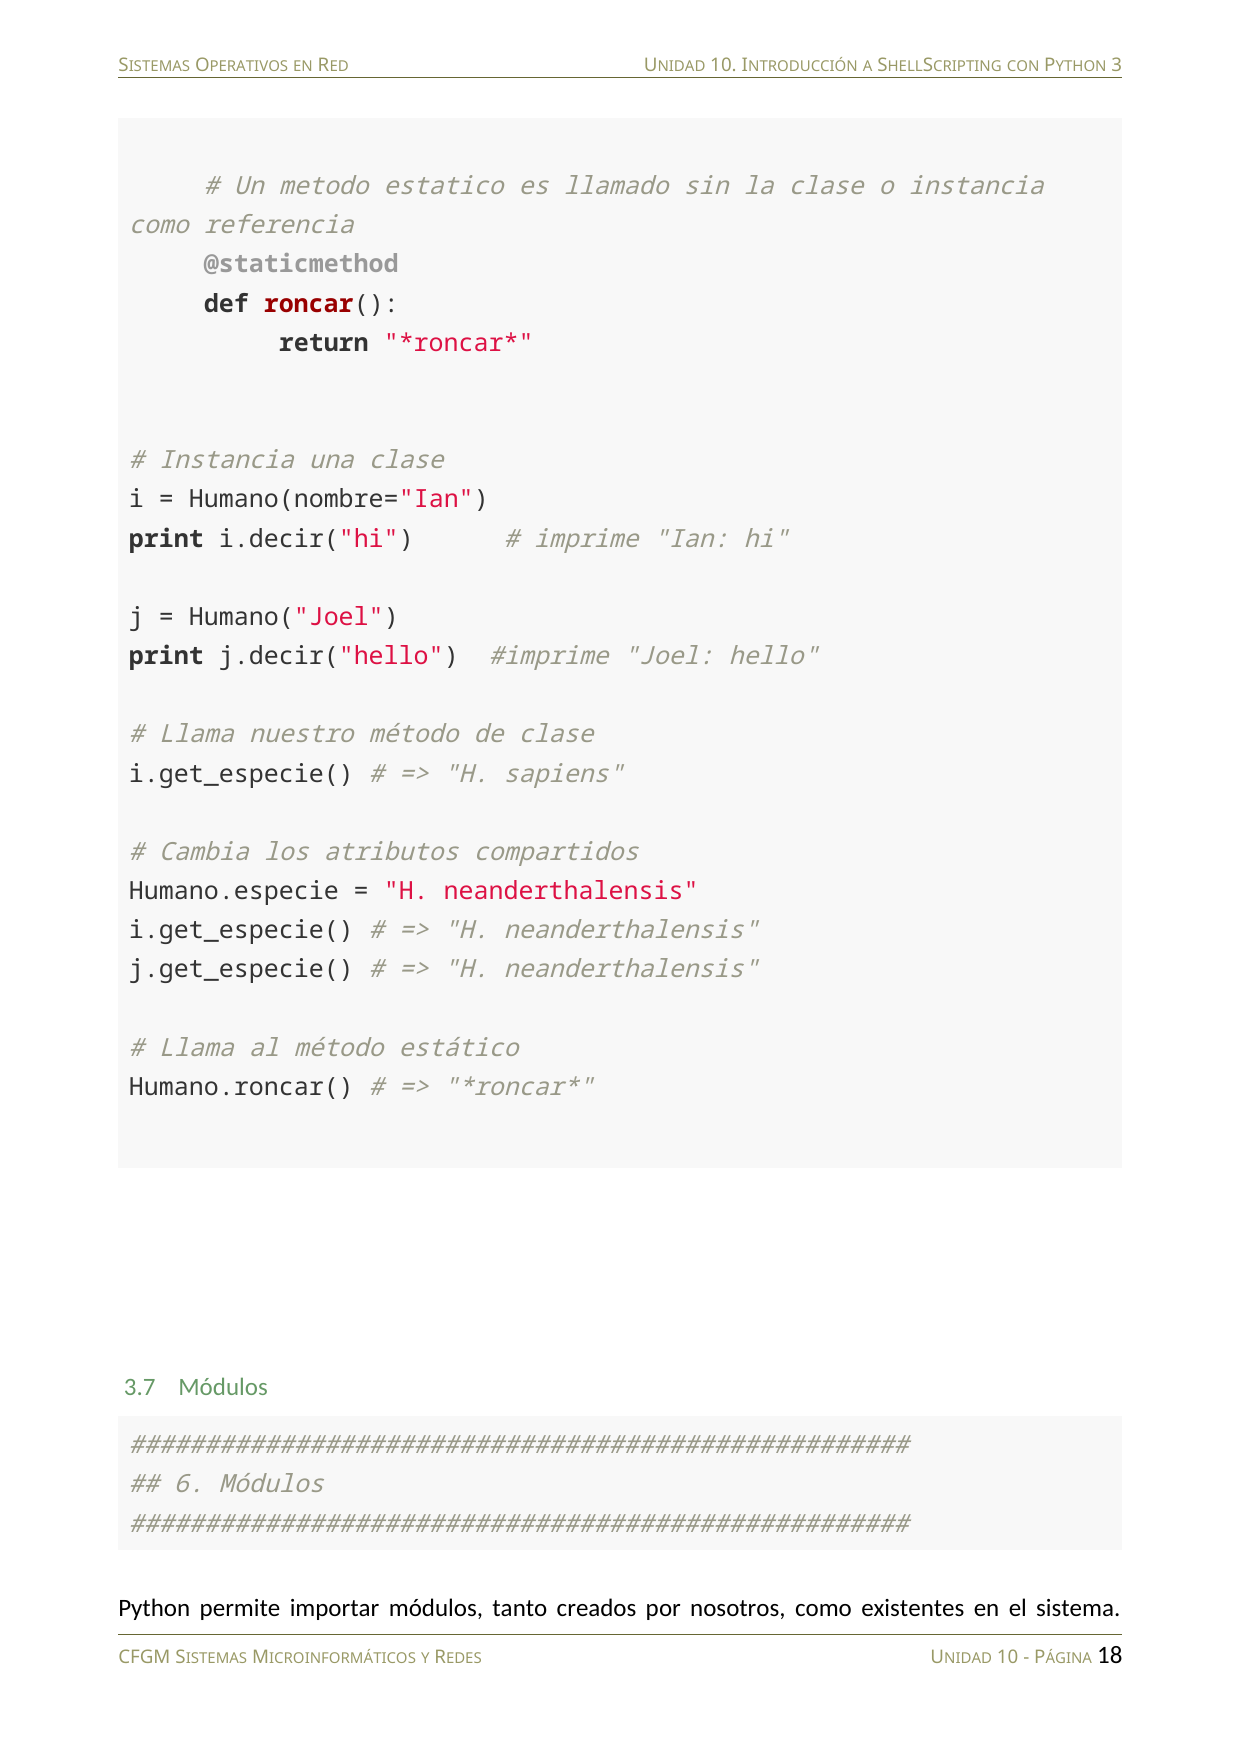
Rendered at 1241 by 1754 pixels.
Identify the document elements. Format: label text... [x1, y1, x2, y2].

table_cell [118, 1113, 1122, 1168]
text Python permite importar módulos, tanto creados por nosotros, como existentes en el sistema. [118, 1593, 1122, 1623]
table_header # Un metodo estatico es llamado sin la clase o instancia como referencia @staticmethod def roncar(): return "*roncar*" # Instancia una clase i = Humano(nombre="Ian") print i.decir("hi") # imprime "Ian: hi" j = Humano("Joel") print j.decir("hello") #imprime "Joel: hello" # Llama nuestro método de clase i.get_especie() # => "H. sapiens" # Cambia los atributos compartidos Humano.especie = "H. neanderthalensis" i.get_especie() # => "H. neanderthalensis" j.get_especie() # => "H. neanderthalensis" # Llama al método estático Humano.roncar() # => "*roncar*" [118, 118, 1122, 1113]
subtitle Módulos [118, 1371, 1122, 1402]
table_header #################################################### ## 6. Módulos #################################################### [118, 1416, 1122, 1550]
